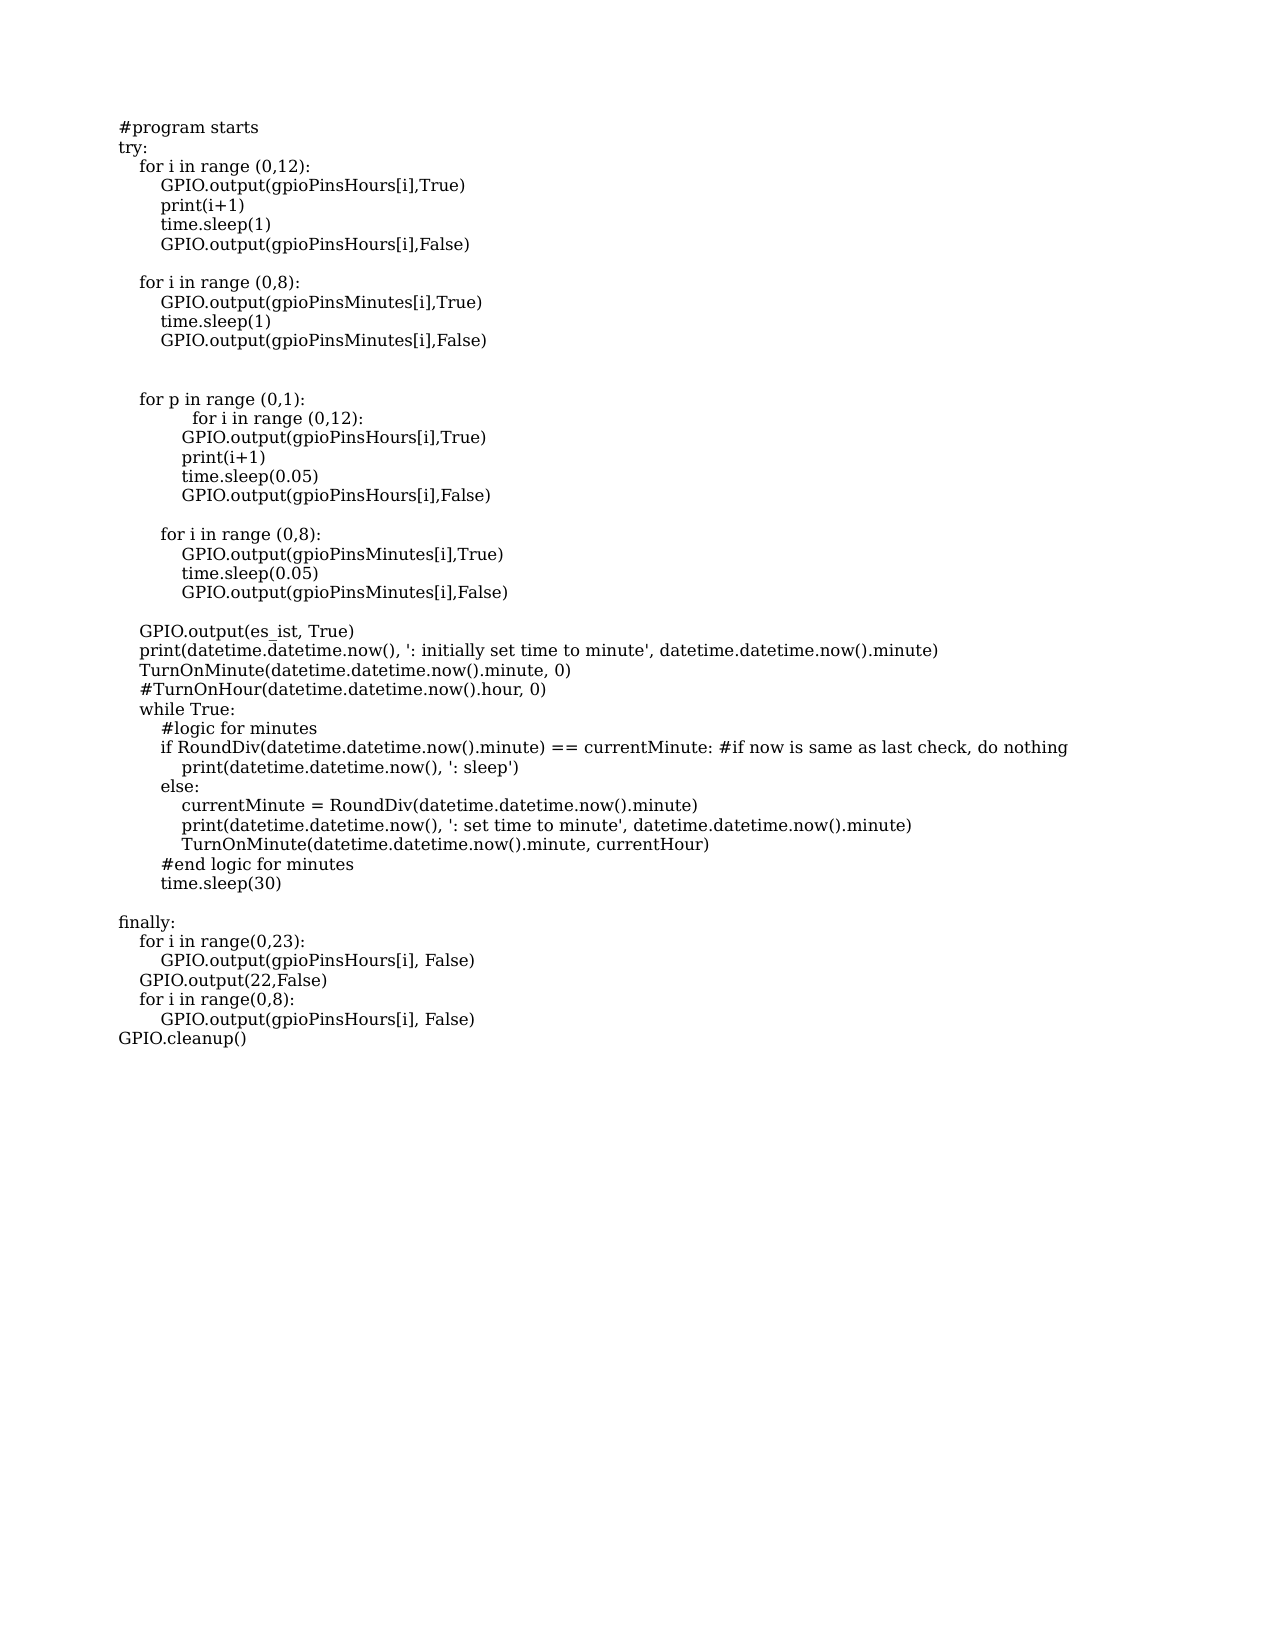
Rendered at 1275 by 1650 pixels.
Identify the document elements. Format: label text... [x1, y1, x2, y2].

text time.sleep(0.05) [118, 564, 1157, 583]
text GPIO.output(gpioPinsHours[i],False) [118, 234, 1157, 254]
text else: [118, 777, 1157, 796]
text GPIO.output(gpioPinsHours[i],False) [118, 486, 1157, 506]
text GPIO.output(gpioPinsHours[i], False) [118, 951, 1157, 971]
text GPIO.cleanup() [118, 1029, 1157, 1048]
text for i in range(0,8): [118, 990, 1157, 1009]
text GPIO.output(gpioPinsHours[i], False) [118, 1009, 1157, 1029]
text for i in range (0,8): [118, 525, 1157, 544]
text GPIO.output(gpioPinsMinutes[i],True) [118, 544, 1157, 564]
text #TurnOnHour(datetime.datetime.now().hour, 0) [118, 680, 1157, 699]
text GPIO.output(gpioPinsHours[i],True) [118, 428, 1157, 447]
text #program starts [118, 118, 1157, 137]
text GPIO.output(gpioPinsHours[i],True) [118, 176, 1157, 196]
text while True: [118, 699, 1157, 719]
text time.sleep(1) [118, 312, 1157, 331]
text finally: [118, 912, 1157, 932]
text print(i+1) [118, 447, 1157, 467]
text currentMinute = RoundDiv(datetime.datetime.now().minute) [118, 796, 1157, 816]
text print(datetime.datetime.now(), ': sleep') [118, 757, 1157, 777]
text TurnOnMinute(datetime.datetime.now().minute, currentHour) [118, 835, 1157, 854]
text GPIO.output(gpioPinsMinutes[i],True) [118, 292, 1157, 312]
text #end logic for minutes [118, 854, 1157, 874]
text time.sleep(1) [118, 215, 1157, 234]
text for i in range (0,12): [118, 157, 1157, 176]
text for p in range (0,1): [118, 389, 1157, 409]
text try: [118, 137, 1157, 157]
text for i in range (0,8): [118, 273, 1157, 292]
text GPIO.output(gpioPinsMinutes[i],False) [118, 583, 1157, 602]
text if RoundDiv(datetime.datetime.now().minute) == currentMinute: #if now is same as last check, do nothing [118, 738, 1157, 757]
text GPIO.output(es_ist, True) [118, 622, 1157, 641]
text time.sleep(30) [118, 874, 1157, 893]
text for i in range (0,12): [118, 409, 1157, 428]
text GPIO.output(gpioPinsMinutes[i],False) [118, 331, 1157, 351]
text GPIO.output(22,False) [118, 971, 1157, 990]
text for i in range(0,23): [118, 932, 1157, 951]
text #logic for minutes [118, 719, 1157, 738]
text print(i+1) [118, 196, 1157, 215]
text TurnOnMinute(datetime.datetime.now().minute, 0) [118, 661, 1157, 680]
text time.sleep(0.05) [118, 467, 1157, 486]
text print(datetime.datetime.now(), ': initially set time to minute', datetime.datetime.now().minute) [118, 641, 1157, 661]
text print(datetime.datetime.now(), ': set time to minute', datetime.datetime.now().minute) [118, 816, 1157, 835]
